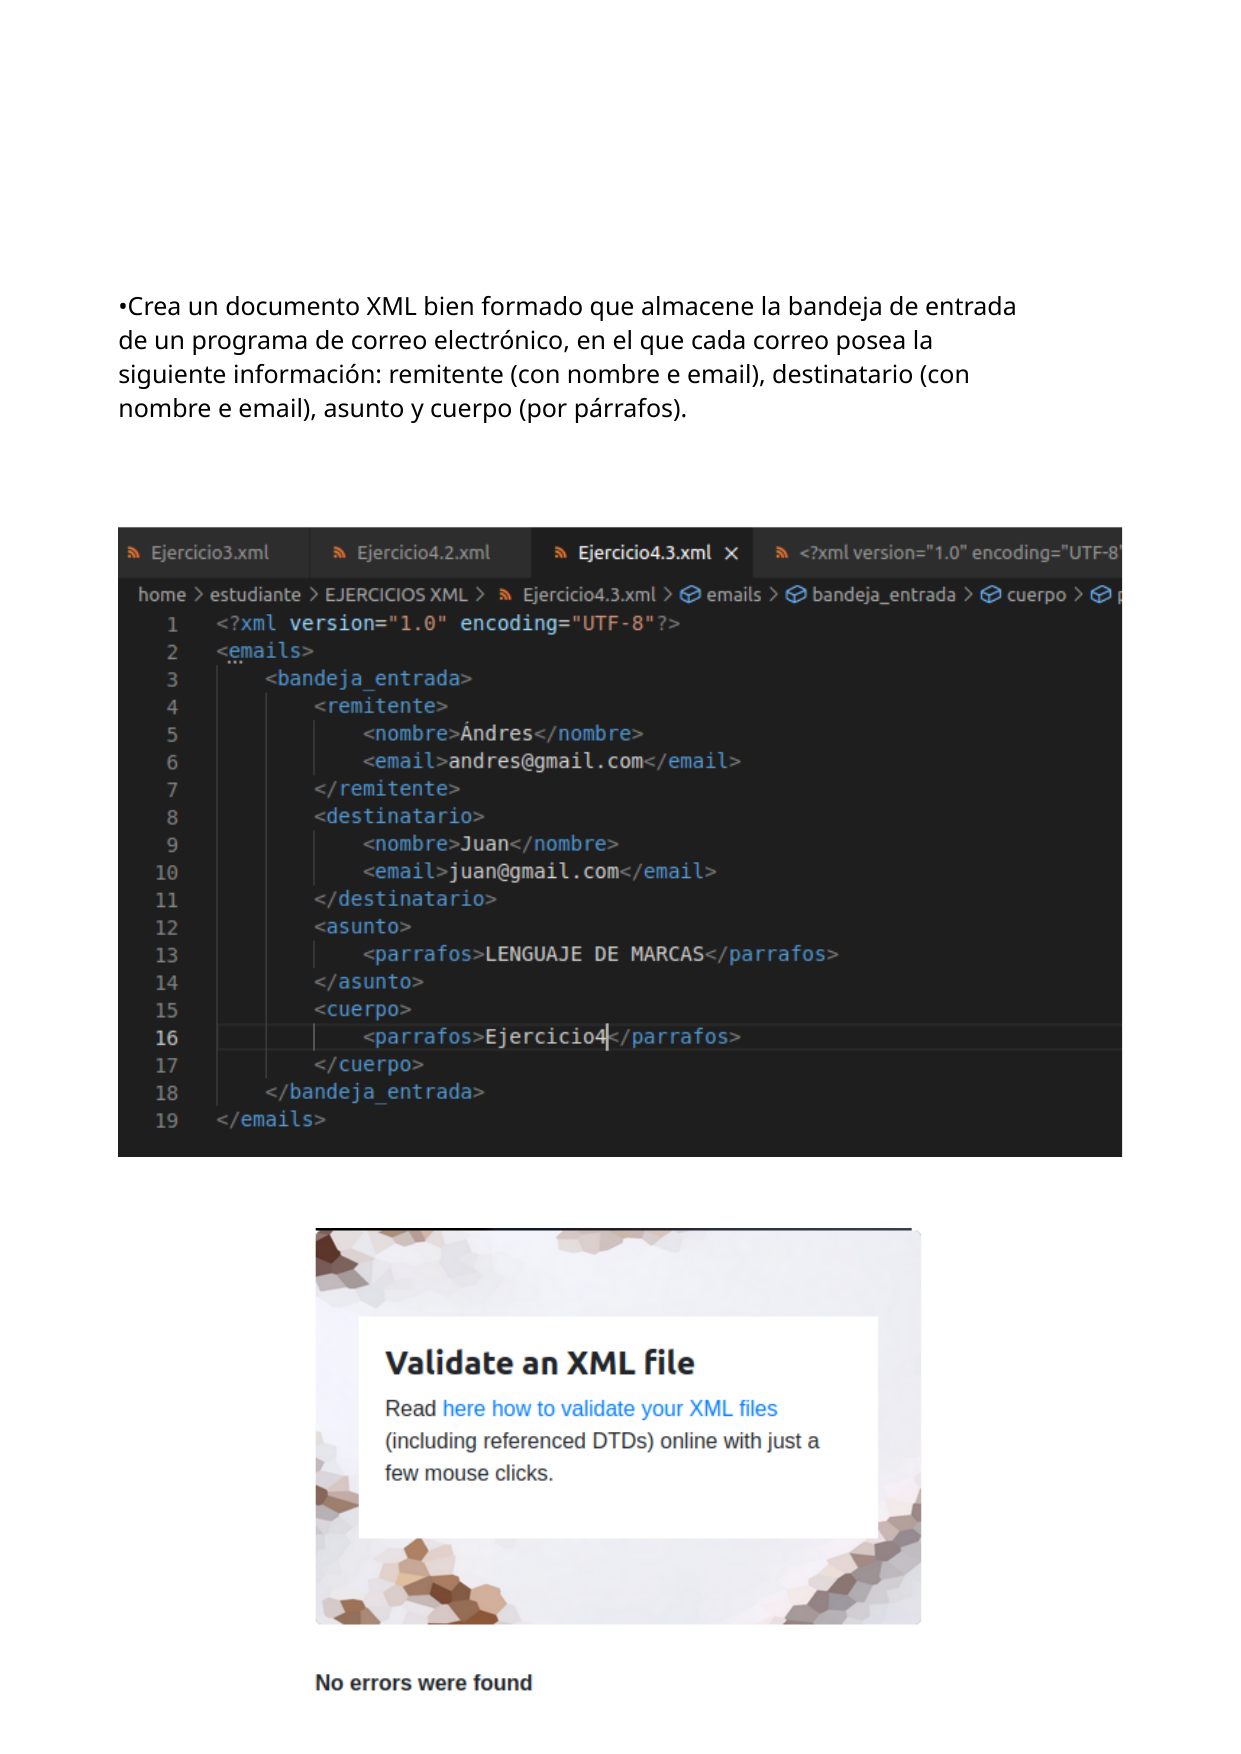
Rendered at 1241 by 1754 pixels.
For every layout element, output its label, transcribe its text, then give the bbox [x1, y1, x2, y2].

picture [285, 1228, 924, 1743]
picture [118, 526, 1123, 1157]
text •Crea un documento XML bien formado que almacene la bandeja de entrada de un programa de correo electrónico, en el que cada correo posea la siguiente información: remitente (con nombre e email), destinatario (con nombre e email), asunto y cuerpo (por párrafos). [118, 288, 1122, 425]
